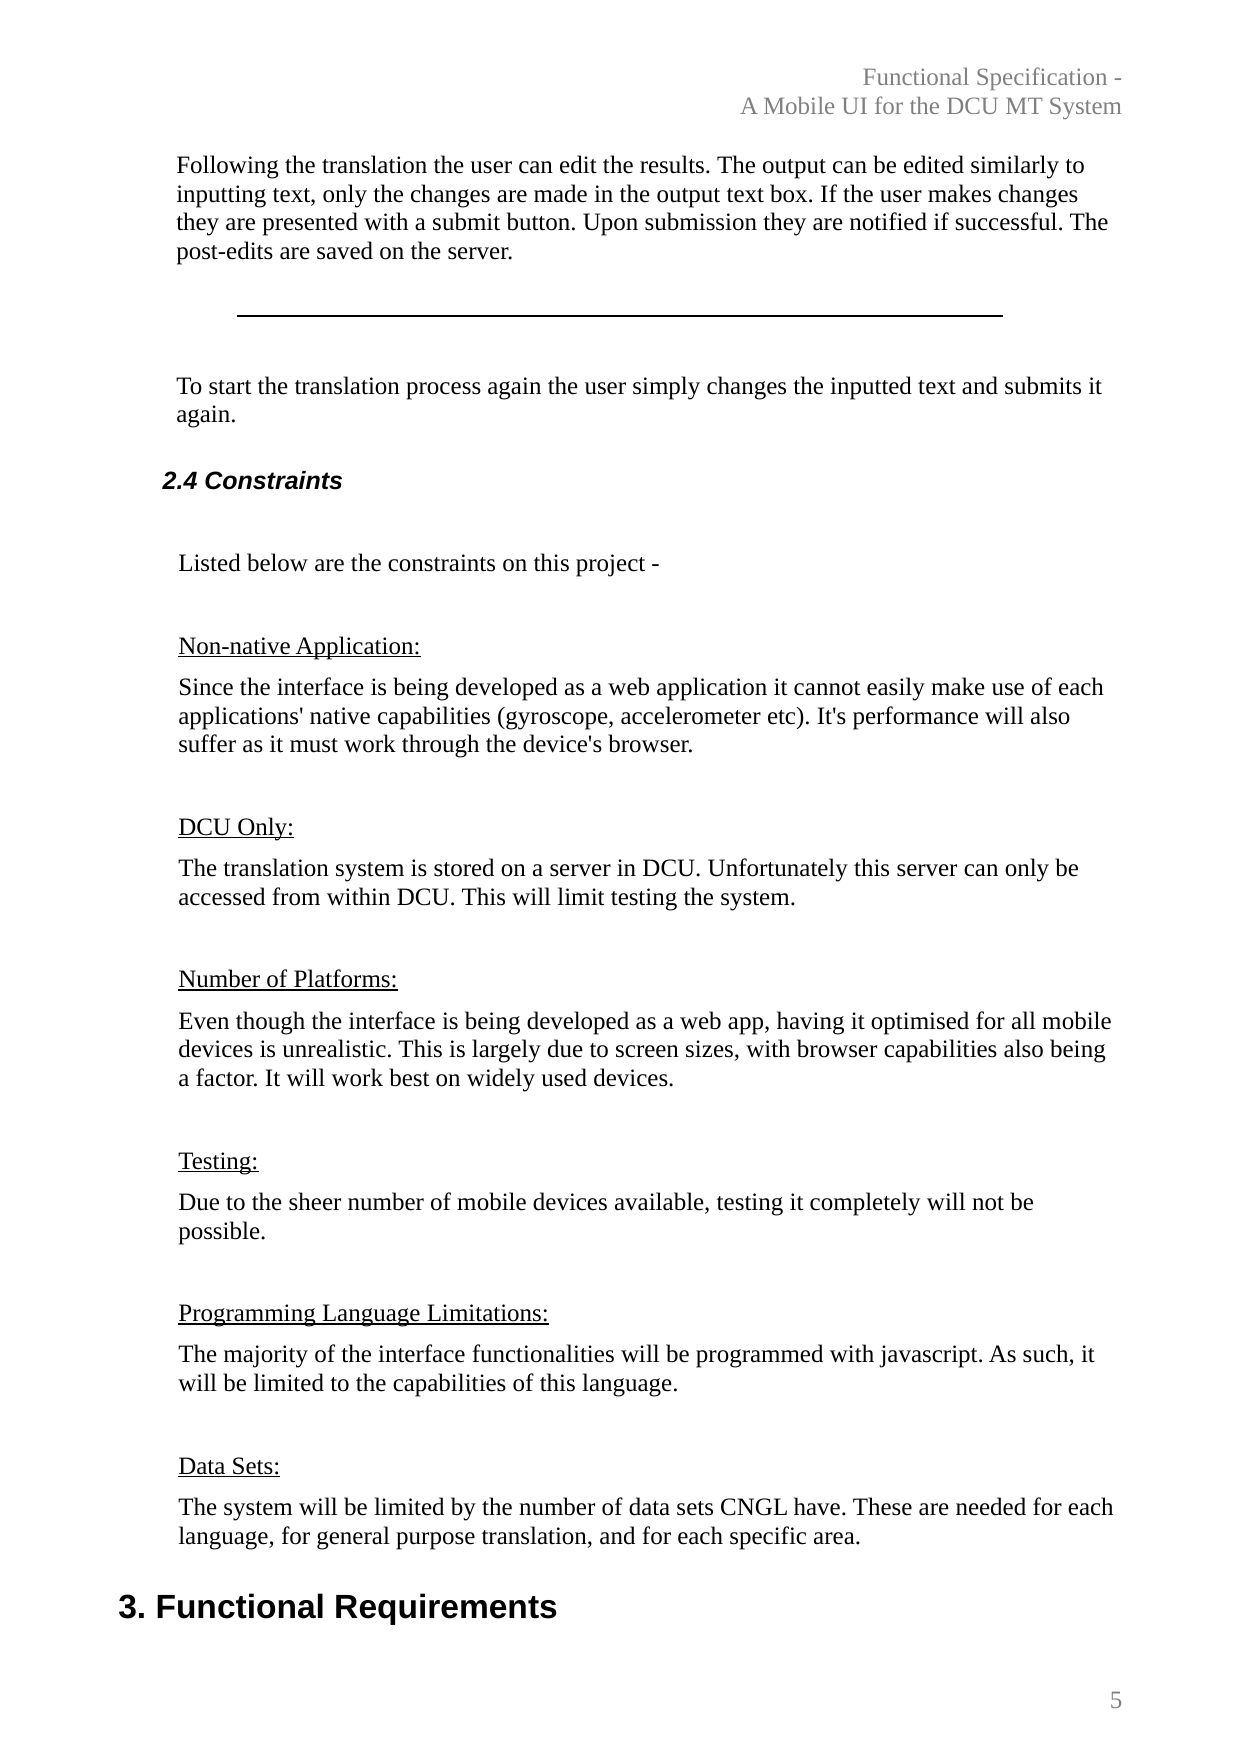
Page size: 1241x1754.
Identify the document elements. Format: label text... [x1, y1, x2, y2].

text DCU Only: [178, 812, 1122, 841]
text Due to the sheer number of mobile devices available, testing it completely will not be possible. [178, 1187, 1122, 1244]
text Programming Language Limitations: [178, 1298, 1122, 1327]
subtitle 3. Functional Requirements [118, 1587, 1122, 1626]
text Following the translation the user can edit the results. The output can be edited similarly to inputting text, only the changes are made in the output text box. If the user makes changes they are presented with a submit button. Upon submission they are notified if successful. The post-edits are saved on the server. [176, 150, 1122, 265]
text Even though the interface is being developed as a web app, having it optimised for all mobile devices is unrealistic. This is largely due to screen sizes, with browser capabilities also being a factor. It will work best on widely used devices. [178, 1006, 1122, 1092]
text Since the interface is being developed as a web application it cannot easily make use of each applications' native capabilities (gyroscope, accelerometer etc). It's performance will also suffer as it must work through the device's browser. [178, 672, 1122, 758]
text Testing: [178, 1146, 1122, 1174]
subtitle 2.4 Constraints [162, 466, 1122, 494]
text To start the translation process again the user simply changes the inputted text and submits it again. [176, 371, 1122, 428]
text The translation system is stored on a server in DCU. Unfortunately this server can only be accessed from within DCU. This will limit testing the system. [178, 853, 1122, 911]
text Number of Platforms: [178, 964, 1122, 993]
text The system will be limited by the number of data sets CNGL have. These are needed for each language, for general purpose translation, and for each specific area. [178, 1492, 1122, 1549]
text The majority of the interface functionalities will be programmed with javascript. As such, it will be limited to the capabilities of this language. [178, 1339, 1122, 1397]
text Listed below are the constraints on this project - [178, 548, 1122, 577]
text Non-native Application: [178, 631, 1122, 659]
text Data Sets: [178, 1451, 1122, 1479]
